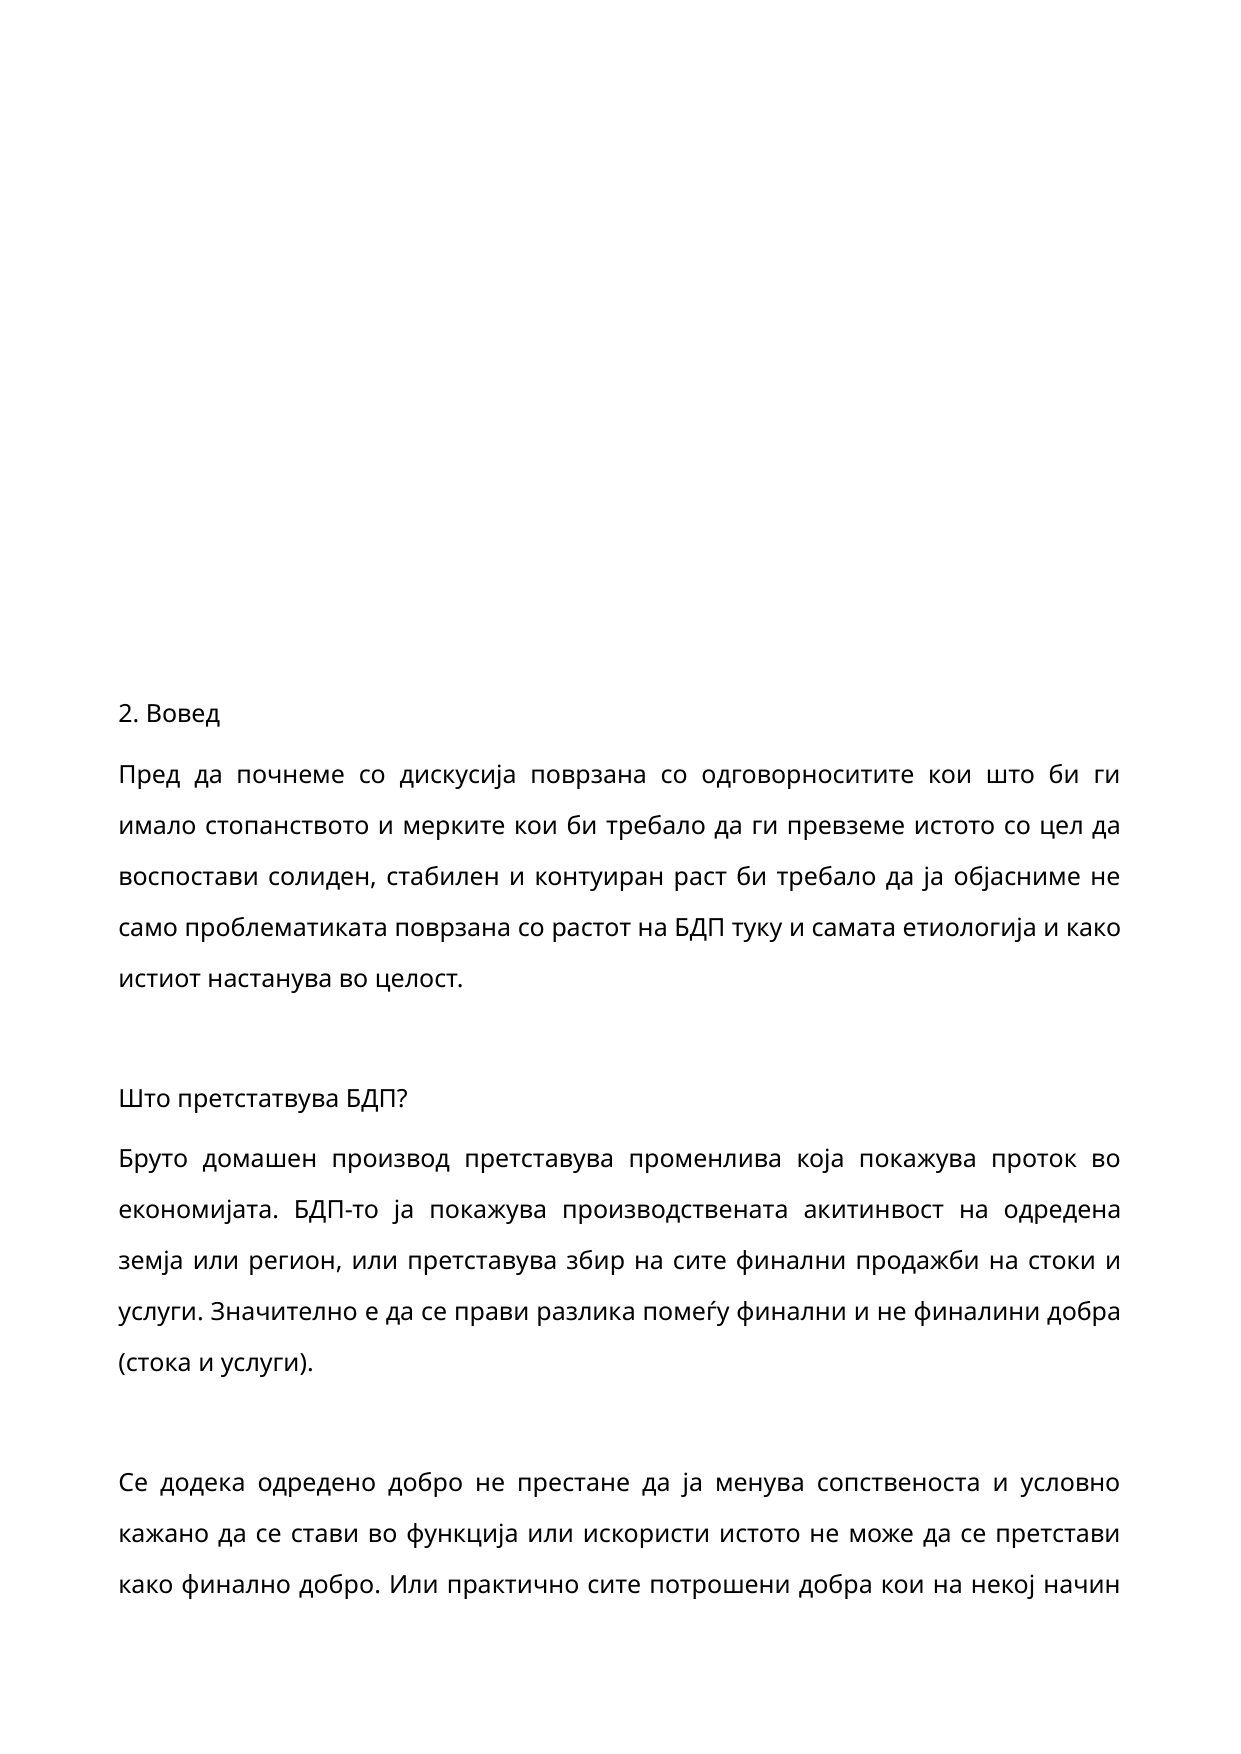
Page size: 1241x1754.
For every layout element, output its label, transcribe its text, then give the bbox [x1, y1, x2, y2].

text Се додека одредено добро не престане да ја менува сопственоста и условно кажано да се стави во функција или искористи истото не може да се претстави како финално добро. Или практично сите потрошени добра кои на некој начин [118, 1465, 1122, 1601]
text Бруто домашен производ претставува променлива која покажува проток во економијата. БДП-то ја покажува производствената акитинвост на одредена земја или регион, или претставува збир на сите финални продажби на стоки и услуги. Значително е да се прави разлика помеѓу финални и не финалини добра (стока и услуги). [118, 1141, 1122, 1379]
text 2. Вовед [118, 696, 1122, 730]
text Пред да почнеме со дискусија поврзана со одговорноситите кои што би ги имало стопанството и мерките кои би требало да ги превземе истото со цел да воспостави солиден, стабилен и контуиран раст би требало да ја објасниме не само проблематиката поврзана со растот на БДП туку и самата етиологија и како истиот настанува во целост. [118, 756, 1122, 994]
text Што претстатвува БДП? [118, 1081, 1122, 1115]
